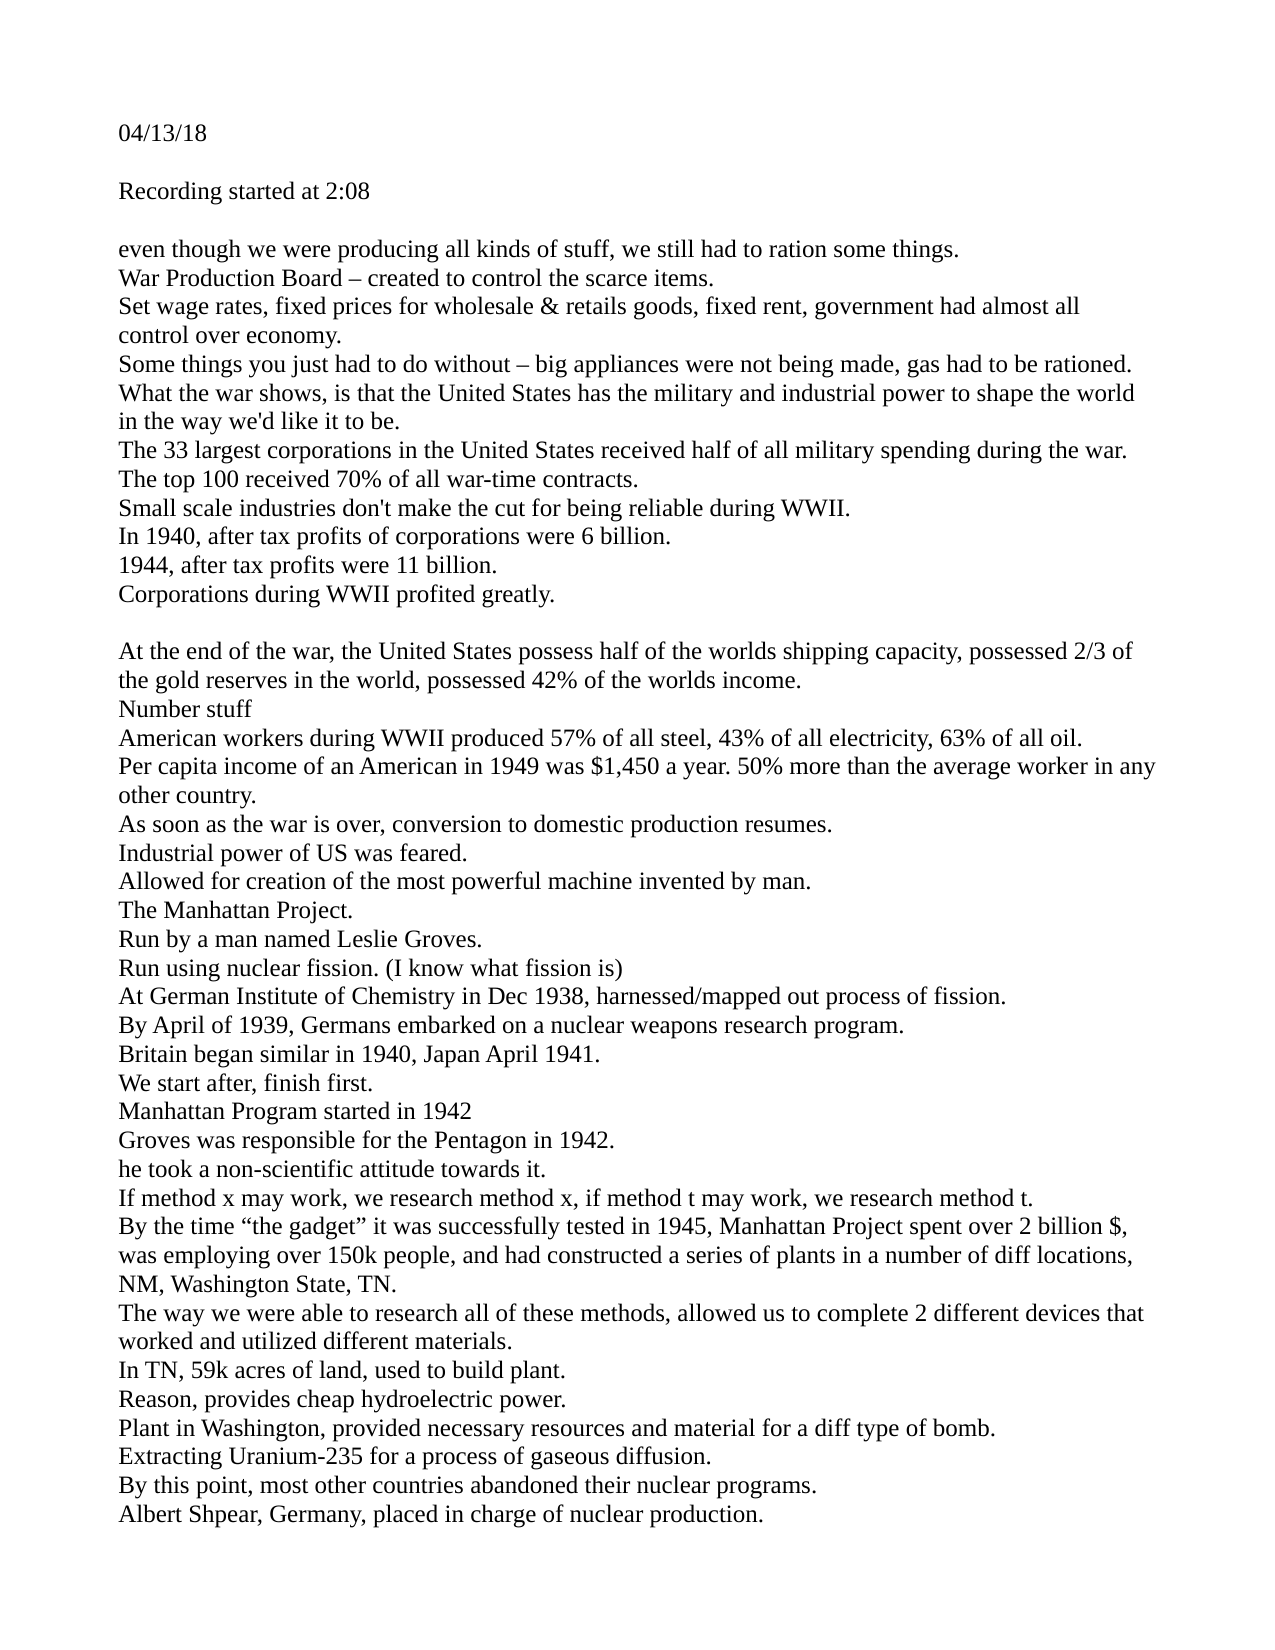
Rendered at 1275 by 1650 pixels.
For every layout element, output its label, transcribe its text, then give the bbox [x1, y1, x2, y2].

text At the end of the war, the United States possess half of the worlds shipping capacity, possessed 2/3 of the gold reserves in the world, possessed 42% of the worlds income. [118, 636, 1157, 694]
text The 33 largest corporations in the United States received half of all military spending during the war. [118, 435, 1157, 464]
text In 1940, after tax profits of corporations were 6 billion. [118, 521, 1157, 550]
text Set wage rates, fixed prices for wholesale & retails goods, fixed rent, government had almost all control over economy. [118, 291, 1157, 349]
text Britain began similar in 1940, Japan April 1941. [118, 1039, 1157, 1068]
text Manhattan Program started in 1942 [118, 1096, 1157, 1125]
text Small scale industries don't make the cut for being reliable during WWII. [118, 493, 1157, 521]
text Per capita income of an American in 1949 was $1,450 a year. 50% more than the average worker in any other country. [118, 751, 1157, 809]
text Albert Shpear, Germany, placed in charge of nuclear production. [118, 1499, 1157, 1528]
text Run by a man named Leslie Groves. [118, 924, 1157, 953]
text Plant in Washington, provided necessary resources and material for a diff type of bomb. [118, 1413, 1157, 1441]
text Groves was responsible for the Pentagon in 1942. [118, 1125, 1157, 1154]
text We start after, finish first. [118, 1068, 1157, 1096]
text 1944, after tax profits were 11 billion. [118, 550, 1157, 579]
text Recording started at 2:08 [118, 176, 1157, 205]
text he took a non-scientific attitude towards it. [118, 1154, 1157, 1183]
text Some things you just had to do without – big appliances were not being made, gas had to be rationed. [118, 349, 1157, 378]
text American workers during WWII produced 57% of all steel, 43% of all electricity, 63% of all oil. [118, 723, 1157, 751]
text Run using nuclear fission. (I know what fission is) [118, 953, 1157, 981]
text By this point, most other countries abandoned their nuclear programs. [118, 1470, 1157, 1499]
text If method x may work, we research method x, if method t may work, we research method t. [118, 1183, 1157, 1211]
text Number stuff [118, 694, 1157, 723]
text Reason, provides cheap hydroelectric power. [118, 1384, 1157, 1413]
text What the war shows, is that the United States has the military and industrial power to shape the world in the way we'd like it to be. [118, 378, 1157, 435]
text Extracting Uranium-235 for a process of gaseous diffusion. [118, 1441, 1157, 1470]
text The Manhattan Project. [118, 895, 1157, 924]
text By April of 1939, Germans embarked on a nuclear weapons research program. [118, 1010, 1157, 1039]
text In TN, 59k acres of land, used to build plant. [118, 1355, 1157, 1384]
text Corporations during WWII profited greatly. [118, 579, 1157, 608]
text By the time “the gadget” it was successfully tested in 1945, Manhattan Project spent over 2 billion $, was employing over 150k people, and had constructed a series of plants in a number of diff locations, NM, Washington State, TN. [118, 1211, 1157, 1298]
text Industrial power of US was feared. [118, 838, 1157, 866]
text At German Institute of Chemistry in Dec 1938, harnessed/mapped out process of fission. [118, 981, 1157, 1010]
text War Production Board – created to control the scarce items. [118, 263, 1157, 291]
text The way we were able to research all of these methods, allowed us to complete 2 different devices that worked and utilized different materials. [118, 1298, 1157, 1355]
text Allowed for creation of the most powerful machine invented by man. [118, 866, 1157, 895]
text The top 100 received 70% of all war-time contracts. [118, 464, 1157, 493]
text even though we were producing all kinds of stuff, we still had to ration some things. [118, 234, 1157, 263]
text As soon as the war is over, conversion to domestic production resumes. [118, 809, 1157, 838]
